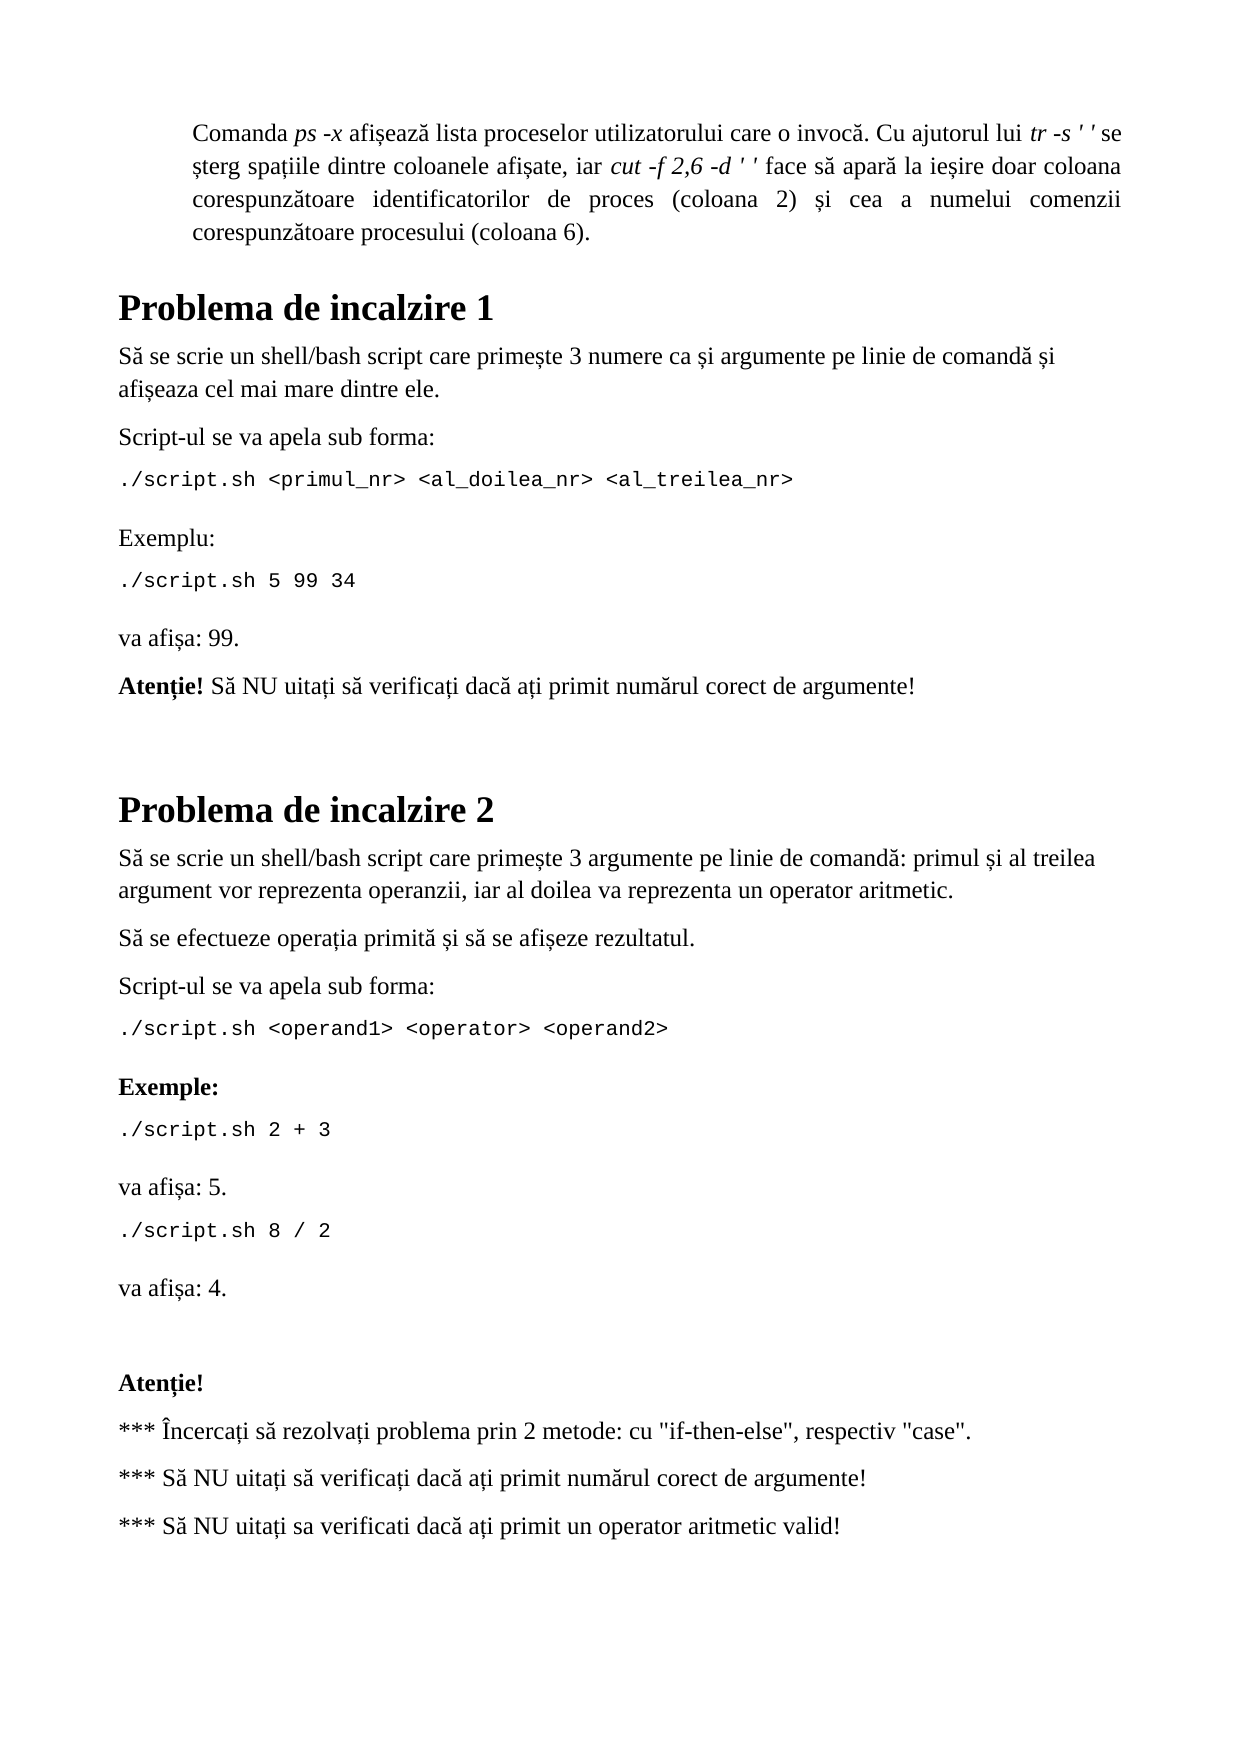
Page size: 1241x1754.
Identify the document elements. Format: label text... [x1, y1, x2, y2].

text Să se scrie un shell/bash script care primește 3 argumente pe linie de comandă: primul și al treilea argument vor reprezenta operanzii, iar al doilea va reprezenta un operator aritmetic. [118, 843, 1122, 904]
text ./script.sh 8 / 2 [118, 1220, 1122, 1243]
list Comanda ps -x afișează lista proceselor utilizatorului care o invocă. Cu ajutorul lui tr -s ' ' se șterg spațiile dintre coloanele afișate, iar cut -f 2,6 -d ' ' face să apară la ieșire doar coloana corespunzătoare identificatorilor de proces (coloana 2) și cea a numelui comenzii corespunzătoare procesului (coloana 6). [162, 118, 1122, 246]
text Atenție! [118, 1368, 1122, 1397]
text va afișa: 4. [118, 1273, 1122, 1302]
text Exemple: [118, 1072, 1122, 1100]
text *** Încercați să rezolvați problema prin 2 metode: cu "if-then-else", respectiv "case". [118, 1416, 1122, 1444]
text Exemplu: [118, 523, 1122, 551]
text Script-ul se va apela sub forma: [118, 971, 1122, 999]
text Să se scrie un shell/bash script care primește 3 numere ca și argumente pe linie de comandă și afișeaza cel mai mare dintre ele. [118, 341, 1122, 403]
text *** Să NU uitați să verificați dacă ați primit numărul corect de argumente! [118, 1463, 1122, 1492]
subtitle Problema de incalzire 2 [118, 787, 1122, 830]
text va afișa: 5. [118, 1172, 1122, 1201]
text ./script.sh 5 99 34 [118, 570, 1122, 594]
text va afișa: 99. [118, 623, 1122, 652]
text Script-ul se va apela sub forma: [118, 422, 1122, 451]
subtitle Problema de incalzire 1 [118, 286, 1122, 329]
text Să se efectueze operația primită și să se afișeze rezultatul. [118, 923, 1122, 952]
text *** Să NU uitați sa verificati dacă ați primit un operator aritmetic valid! [118, 1511, 1122, 1540]
text ./script.sh <primul_nr> <al_doilea_nr> <al_treilea_nr> [118, 469, 1122, 493]
text ./script.sh 2 + 3 [118, 1119, 1122, 1143]
text Atenție! Să NU uitați să verificați dacă ați primit numărul corect de argumente! [118, 671, 1122, 700]
text ./script.sh <operand1> <operator> <operand2> [118, 1018, 1122, 1042]
